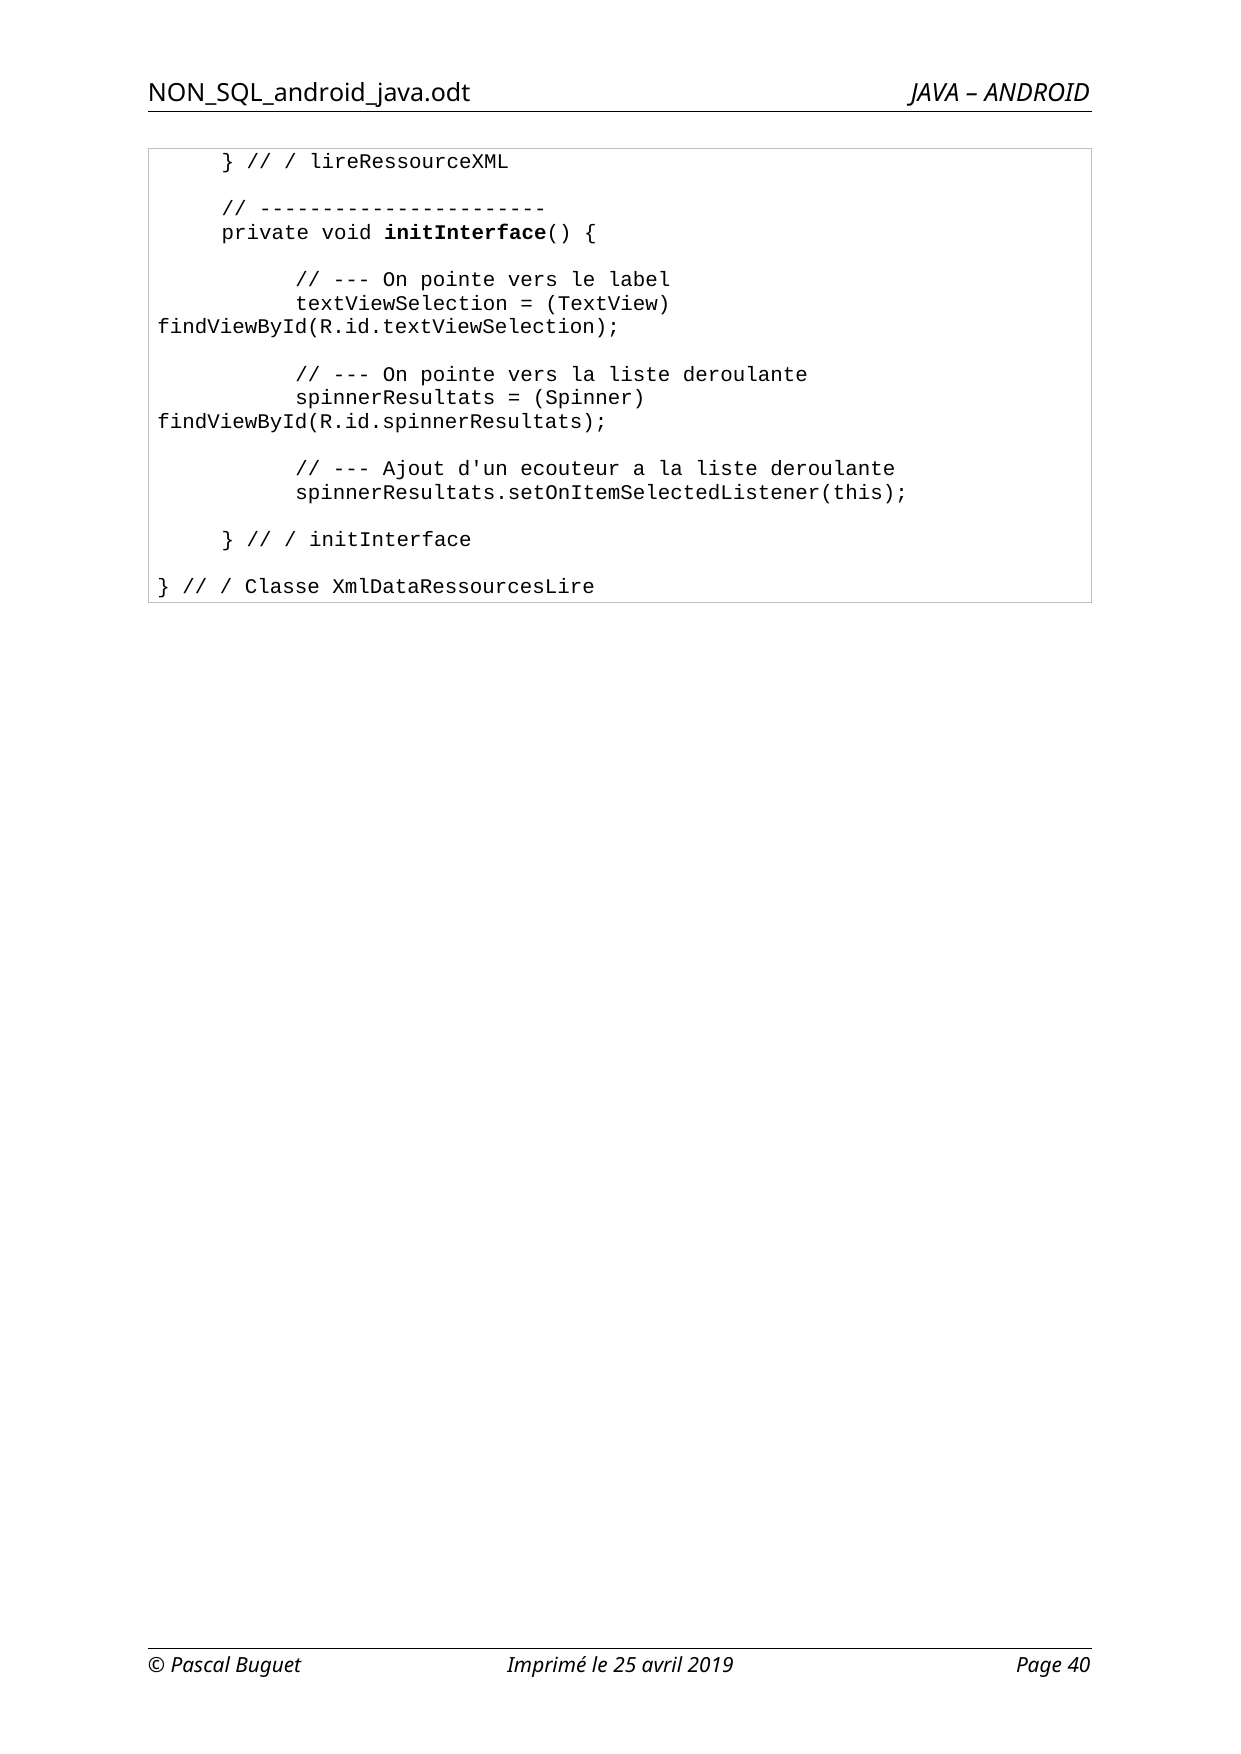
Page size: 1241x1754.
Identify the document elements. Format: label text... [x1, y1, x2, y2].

text } // / Classe XmlDataRessourcesLire [149, 573, 1091, 602]
text private void initInterface() { [149, 219, 1091, 242]
text // --- Ajout d'un ecouteur a la liste deroulante [149, 455, 1091, 479]
text } // / initInterface [149, 526, 1091, 550]
text spinnerResultats.setOnItemSelectedListener(this); [149, 479, 1091, 502]
text // --- On pointe vers le label [149, 266, 1091, 289]
text spinnerResultats = (Spinner) findViewById(R.id.spinnerResultats); [149, 384, 1091, 431]
text } // / lireRessourceXML [149, 149, 1091, 171]
text // ----------------------- [149, 195, 1091, 219]
text textViewSelection = (TextView) findViewById(R.id.textViewSelection); [149, 289, 1091, 337]
text // --- On pointe vers la liste deroulante [149, 361, 1091, 384]
